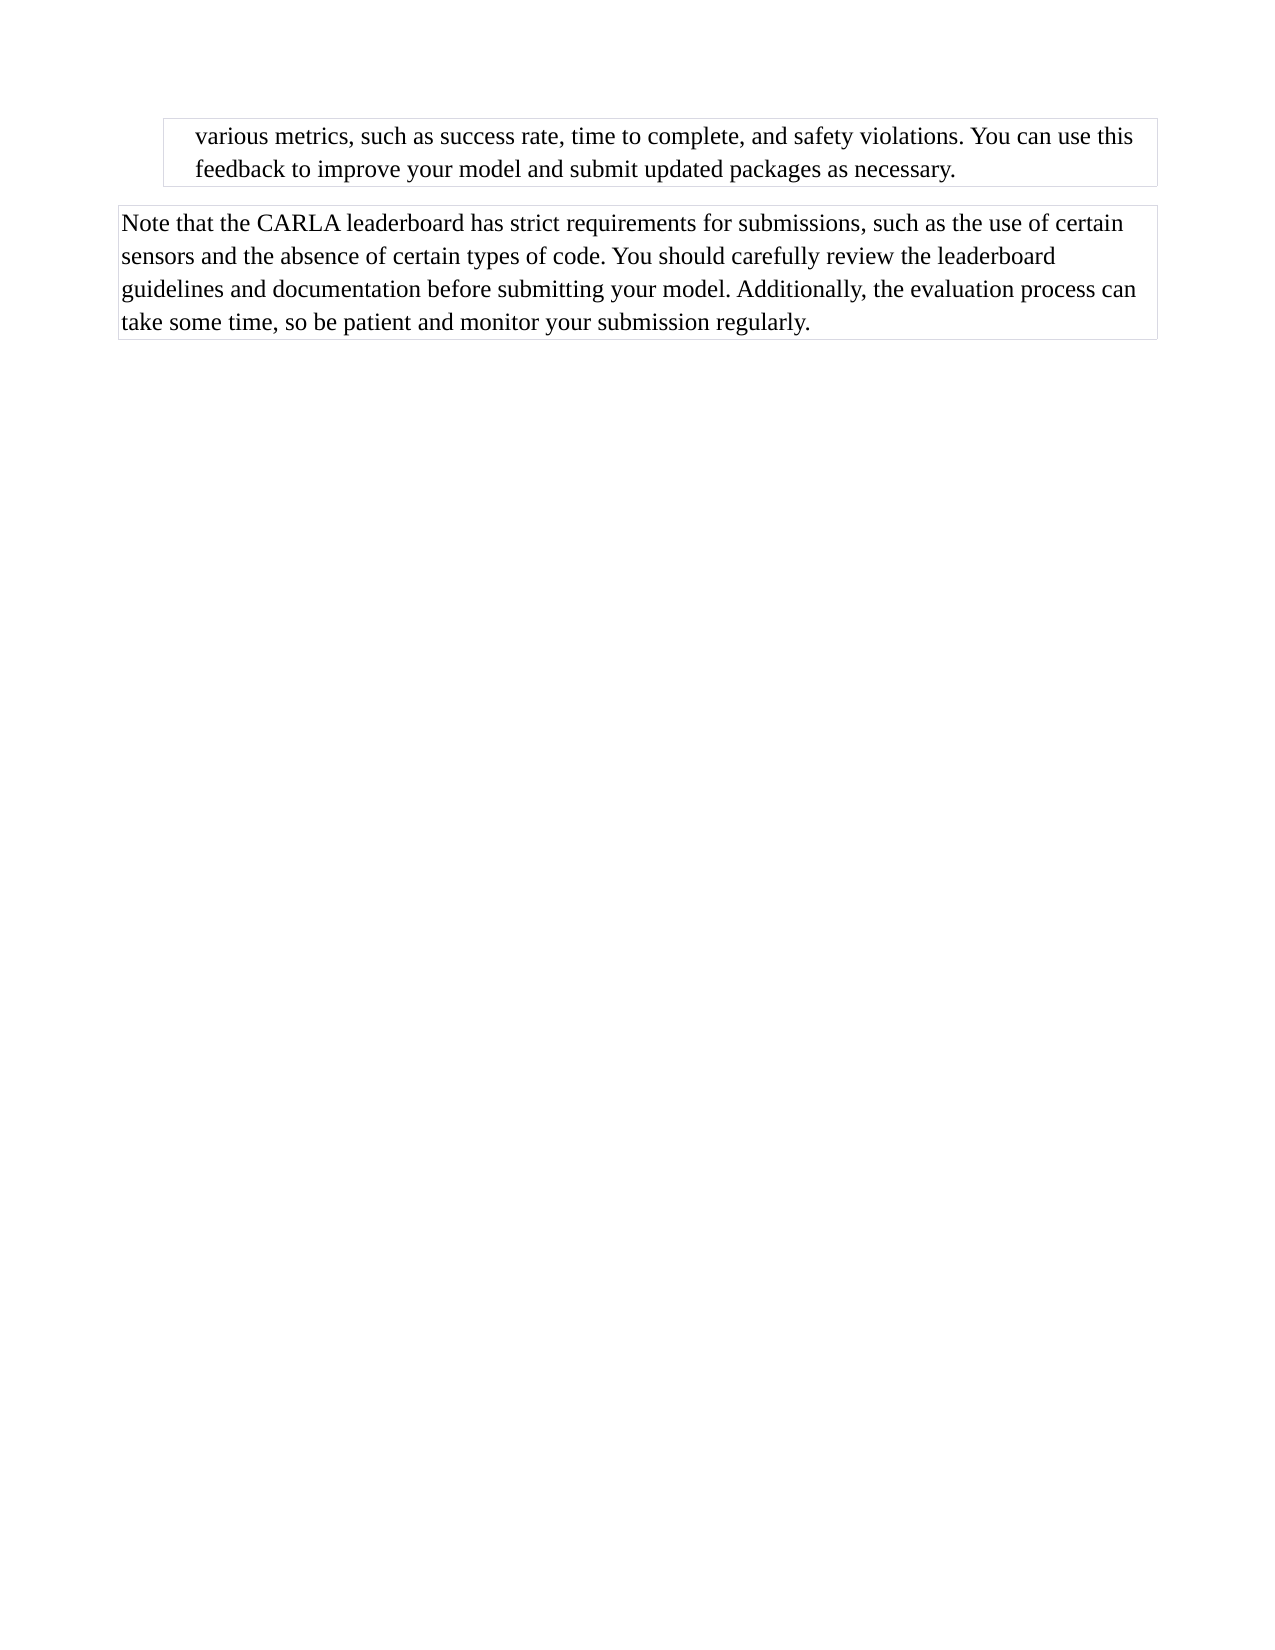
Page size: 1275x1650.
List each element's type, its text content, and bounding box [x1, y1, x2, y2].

list various metrics, such as success rate, time to complete, and safety violations. You can use this feedback to improve your model and submit updated packages as necessary. [164, 119, 1157, 186]
text Note that the CARLA leaderboard has strict requirements for submissions, such as the use of certain sensors and the absence of certain types of code. You should carefully review the leaderboard guidelines and documentation before submitting your model. Additionally, the evaluation process can take some time, so be patient and monitor your submission regularly. [119, 206, 1157, 339]
